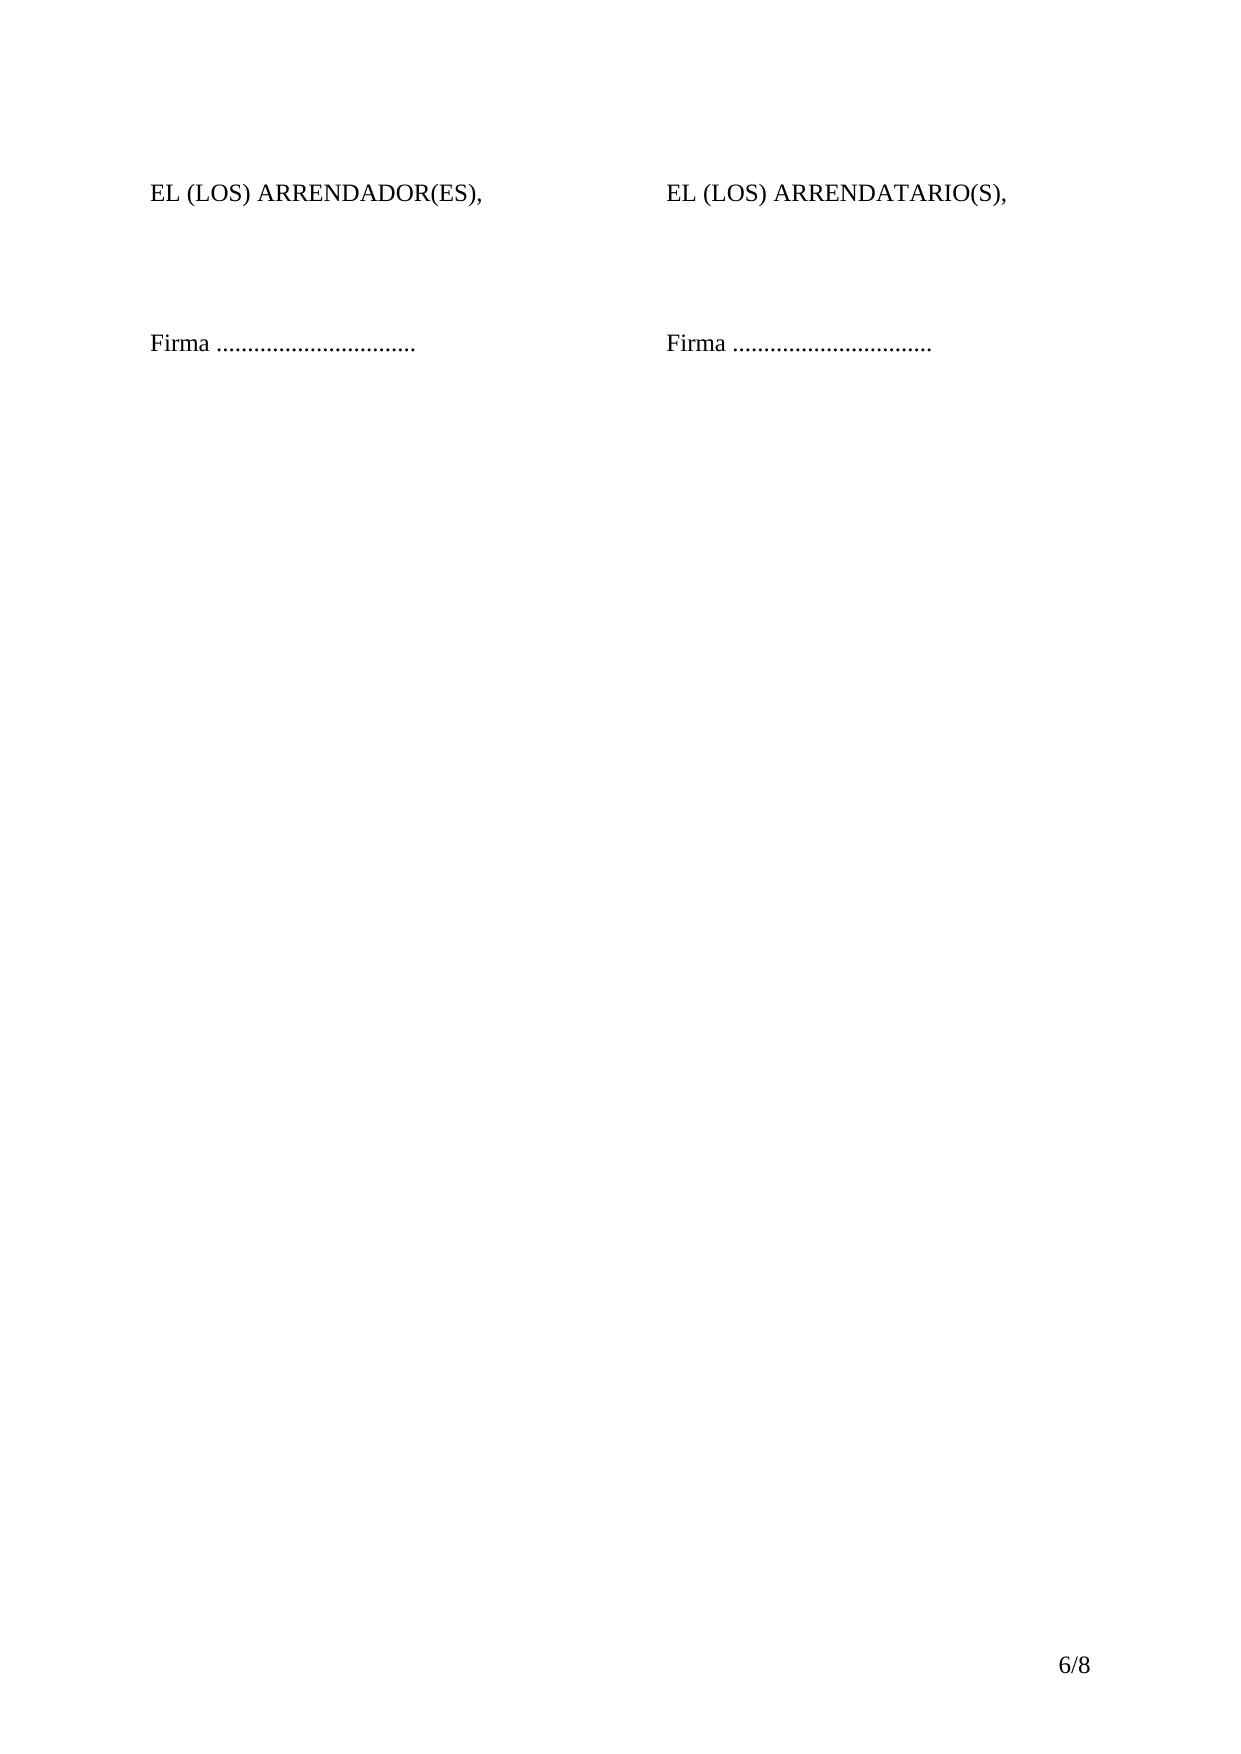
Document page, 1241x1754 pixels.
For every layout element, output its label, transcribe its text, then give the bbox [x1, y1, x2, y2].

text Firma ................................ Firma ................................ [150, 324, 1090, 362]
text EL (LOS) ARRENDADOR(ES), EL (LOS) ARRENDATARIO(S), [150, 174, 1090, 212]
